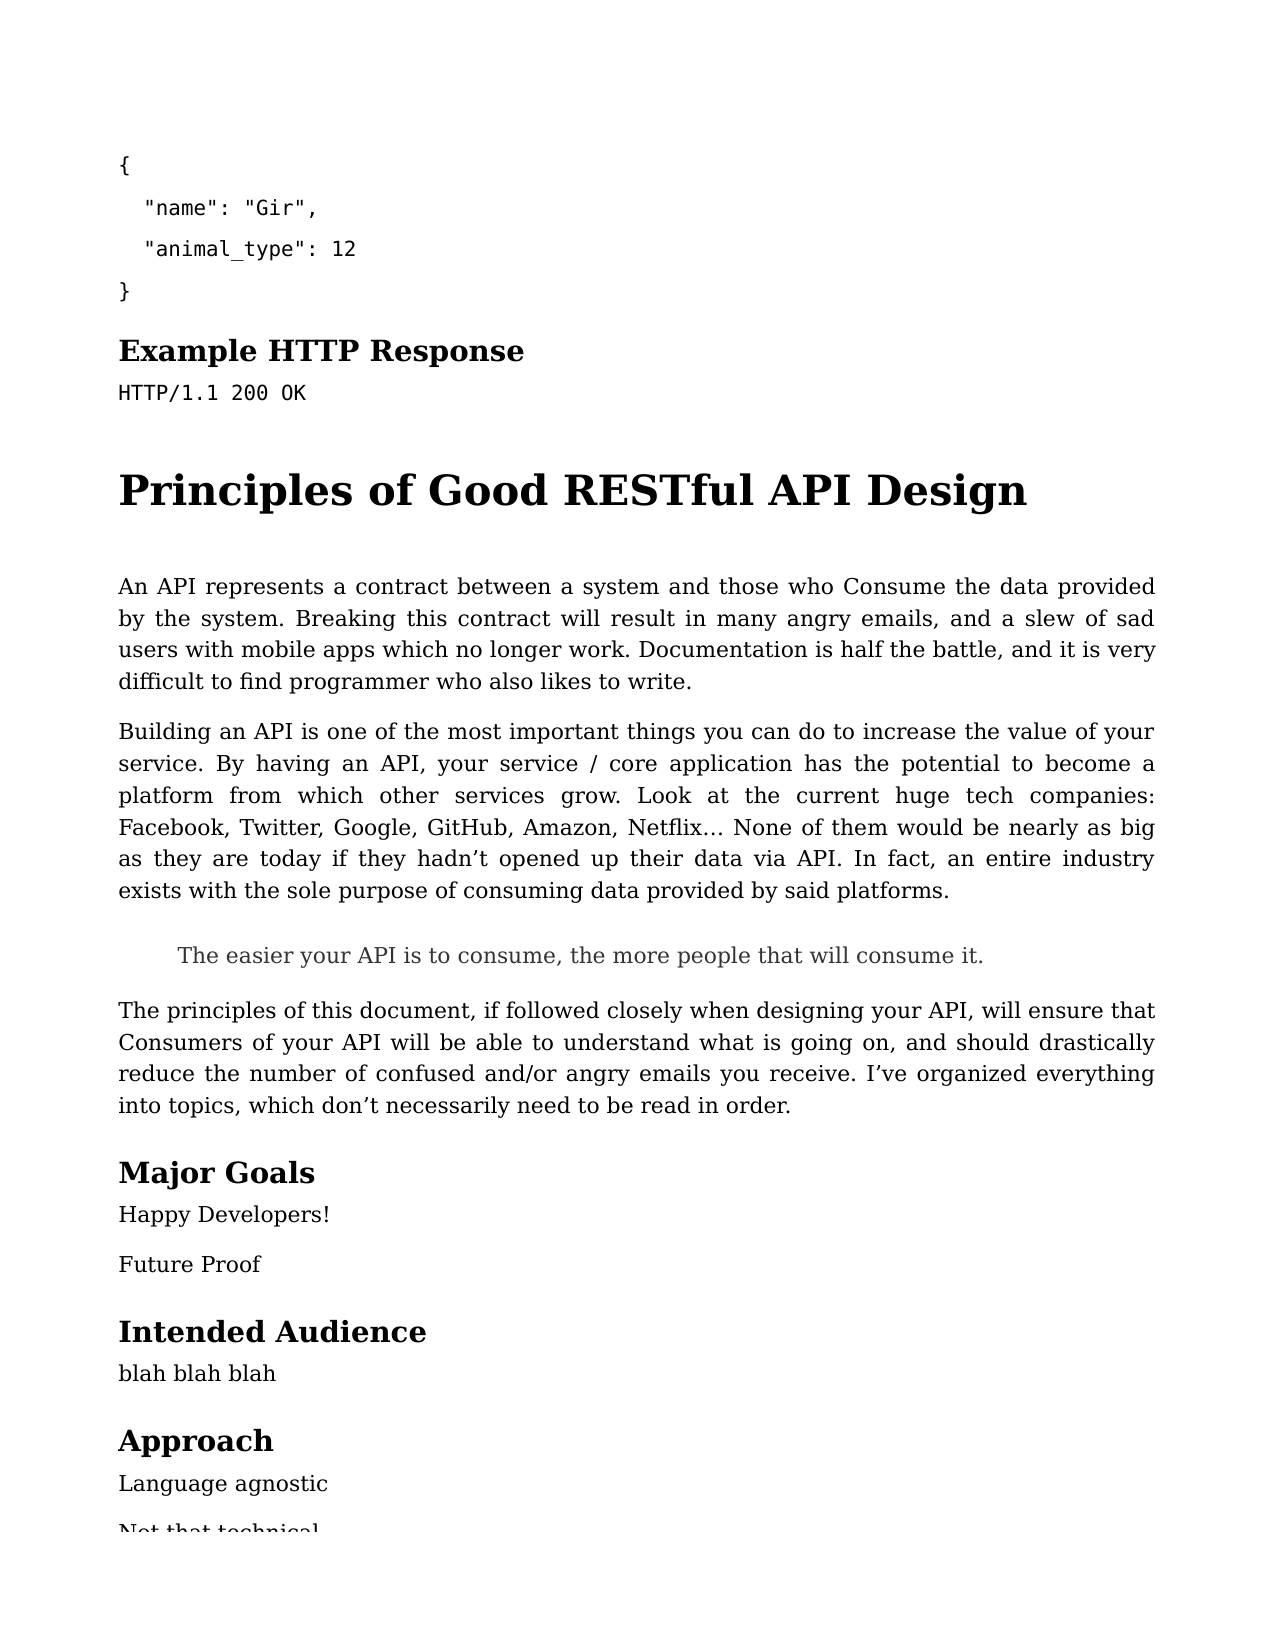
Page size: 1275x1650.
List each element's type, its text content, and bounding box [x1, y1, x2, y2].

text "animal_type": 12 [118, 237, 1157, 262]
text { [118, 153, 1157, 178]
text "name": "Gir", [118, 196, 1157, 220]
subtitle Example HTTP Response [118, 334, 1157, 369]
text } [118, 279, 1157, 304]
text HTTP/1.1 200 OK [118, 381, 1157, 405]
